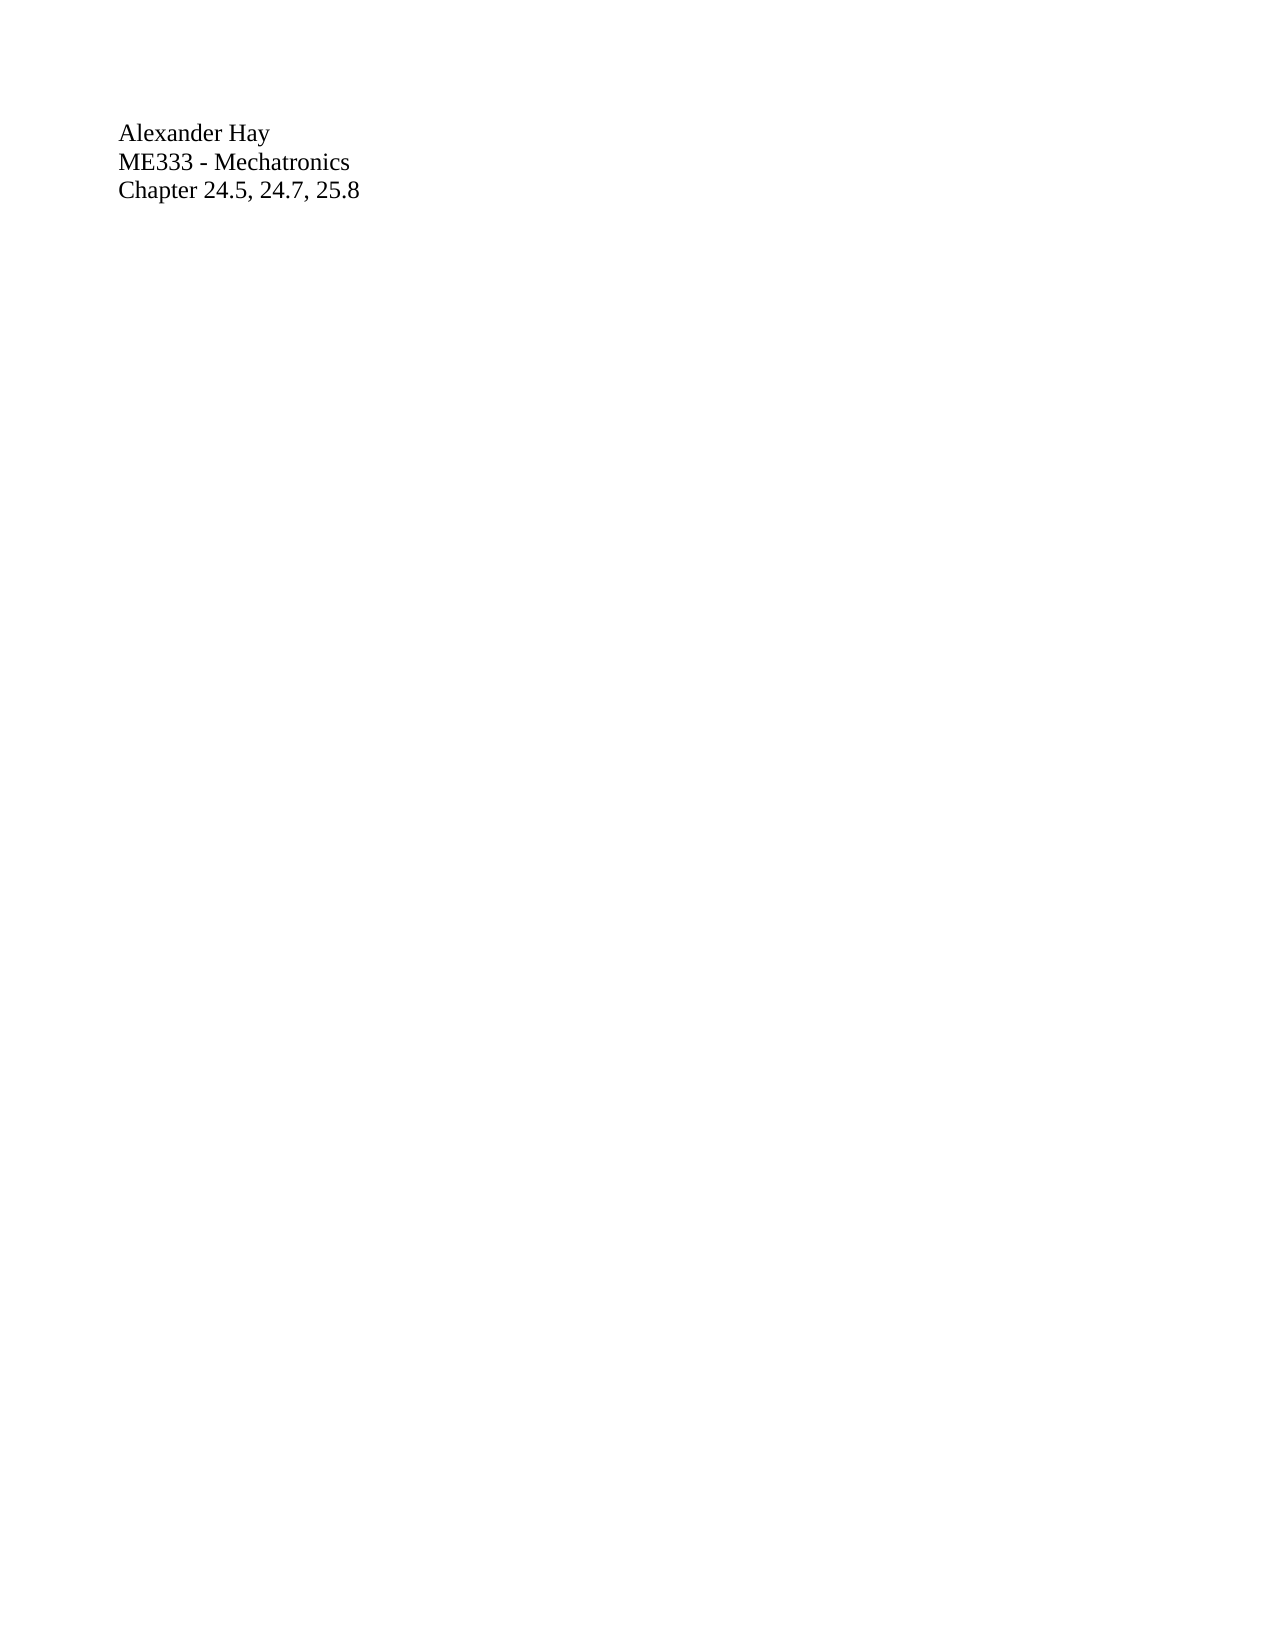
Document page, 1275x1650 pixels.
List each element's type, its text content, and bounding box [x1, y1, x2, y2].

text ME333 - Mechatronics [118, 147, 1157, 176]
text Alexander Hay [118, 118, 1157, 147]
text Chapter 24.5, 24.7, 25.8 [118, 176, 1157, 204]
